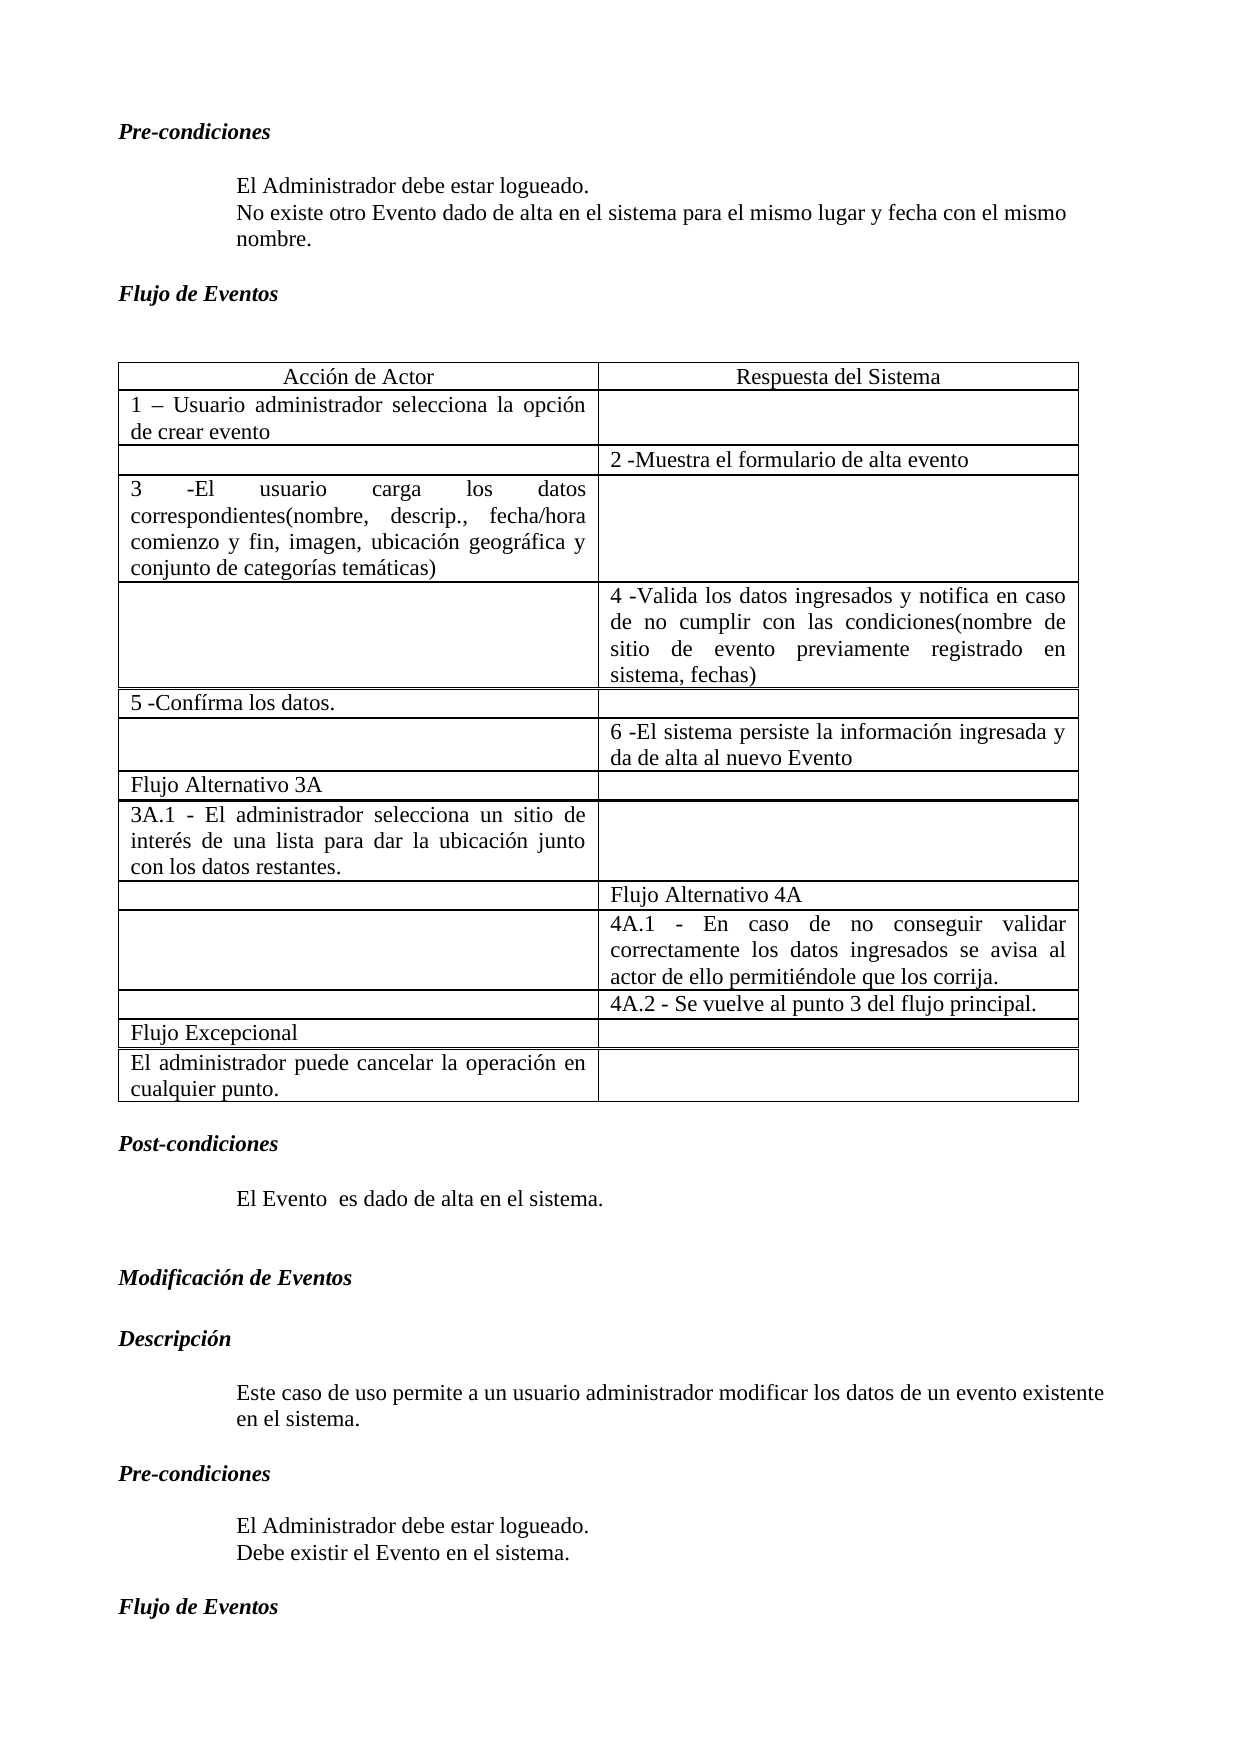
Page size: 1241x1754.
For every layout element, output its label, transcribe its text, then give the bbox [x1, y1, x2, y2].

text Modificación de Eventos [118, 1264, 1122, 1291]
table_cell [599, 1020, 1078, 1047]
table_cell 4A.2 - Se vuelve al punto 3 del flujo principal. [599, 991, 1078, 1018]
table_cell Flujo Alternativo 4A [599, 882, 1078, 909]
table_cell 5 -Confírma los datos. [119, 690, 598, 717]
text Flujo de Eventos [118, 1593, 1122, 1620]
table_cell [599, 802, 1078, 880]
table_cell [119, 882, 598, 909]
text El Administrador debe estar logueado. No existe otro Evento dado de alta en el sistema para el mismo lugar y fecha con el mismo nombre. [118, 172, 1122, 252]
table_cell [599, 476, 1078, 581]
table_header Respuesta del Sistema [599, 363, 1078, 389]
table_cell 3A.1 - El administrador selecciona un sitio de interés de una lista para dar la ubicación junto con los datos restantes. [119, 802, 598, 880]
text El Evento es dado de alta en el sistema. [118, 1185, 1122, 1211]
table_cell 2 -Muestra el formulario de alta evento [599, 446, 1078, 474]
table_cell 1 – Usuario administrador selecciona la opción de crear evento [119, 391, 598, 444]
text Flujo de Eventos [118, 279, 1122, 306]
table_cell [599, 772, 1078, 799]
table_cell 6 -El sistema persiste la información ingresada y da de alta al nuevo Evento [599, 719, 1078, 770]
text Pre-condiciones [118, 1460, 1122, 1486]
table_cell Flujo Alternativo 3A [119, 772, 598, 799]
table_cell [119, 583, 598, 687]
table_cell [119, 991, 598, 1018]
table_cell [119, 911, 598, 989]
table_cell 4A.1 - En caso de no conseguir validar correctamente los datos ingresados se avisa al actor de ello permitiéndole que los corrija. [599, 911, 1078, 989]
table_cell El administrador puede cancelar la operación en cualquier punto. [119, 1050, 598, 1101]
text Pre-condiciones [118, 118, 1122, 144]
table_cell 4 -Valida los datos ingresados y notifica en caso de no cumplir con las condiciones(nombre de sitio de evento previamente registrado en sistema, fechas) [599, 583, 1078, 687]
table_cell [599, 690, 1078, 717]
text Este caso de uso permite a un usuario administrador modificar los datos de un evento existente en el sistema. [118, 1379, 1122, 1432]
table_cell 3 -El usuario carga los datos correspondientes(nombre, descrip., fecha/hora comienzo y fin, imagen, ubicación geográfica y conjunto de categorías temáticas) [119, 476, 598, 581]
text El Administrador debe estar logueado. Debe existir el Evento en el sistema. [118, 1513, 1122, 1565]
table_header Acción de Actor [119, 363, 598, 389]
table_cell [599, 1050, 1078, 1101]
text Descripción [118, 1325, 1122, 1351]
table_cell [599, 391, 1078, 444]
text Post-condiciones [118, 1130, 1122, 1157]
table_cell [119, 719, 598, 770]
table_cell [119, 446, 598, 474]
table_cell Flujo Excepcional [119, 1020, 598, 1047]
